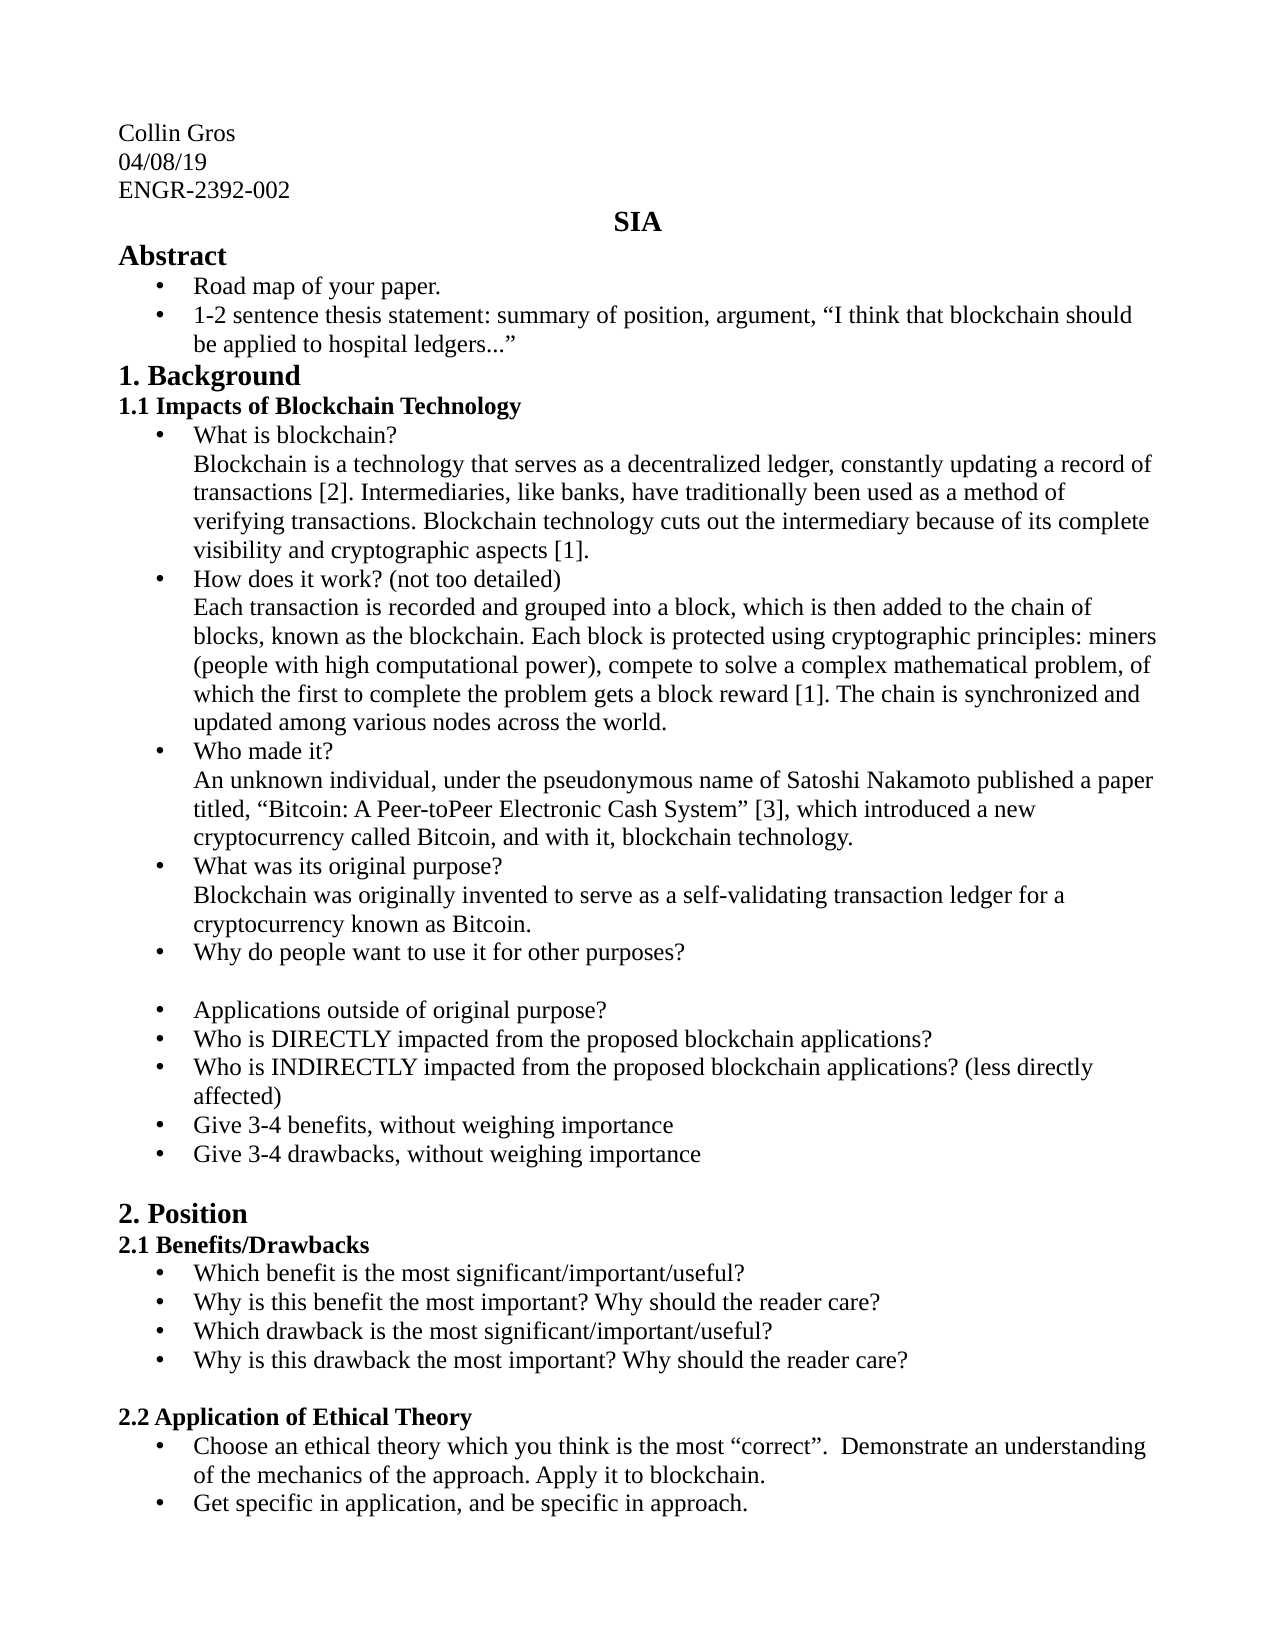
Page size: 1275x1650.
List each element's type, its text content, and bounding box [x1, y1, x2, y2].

list How does it work? (not too detailed) [156, 564, 1157, 592]
text 2. Position [118, 1196, 1157, 1230]
list What is blockchain? [156, 420, 1157, 449]
list 1-2 sentence thesis statement: summary of position, argument, “I think that blockchain should be applied to hospital ledgers...” [156, 300, 1157, 358]
list Give 3-4 benefits, without weighing importance [156, 1110, 1157, 1139]
text Collin Gros [118, 118, 1157, 147]
list Which drawback is the most significant/important/useful? [156, 1316, 1157, 1345]
text SIA [118, 204, 1157, 238]
list Blockchain is a technology that serves as a decentralized ledger, constantly updating a record of transactions [2]. Intermediaries, like banks, have traditionally been used as a method of verifying transactions. Blockchain technology cuts out the intermediary because of its complete visibility and cryptographic aspects [1]. [156, 449, 1157, 564]
list Why is this benefit the most important? Why should the reader care? [156, 1287, 1157, 1316]
list Why do people want to use it for other purposes? [156, 937, 1157, 966]
list Road map of your paper. [156, 271, 1157, 300]
list Who is INDIRECTLY impacted from the proposed blockchain applications? (less directly affected) [156, 1052, 1157, 1110]
list What was its original purpose? [156, 851, 1157, 880]
list Which benefit is the most significant/important/useful? [156, 1258, 1157, 1287]
list Blockchain was originally invented to serve as a self-validating transaction ledger for a cryptocurrency known as Bitcoin. [156, 880, 1157, 937]
list Each transaction is recorded and grouped into a block, which is then added to the chain of blocks, known as the blockchain. Each block is protected using cryptographic principles: miners (people with high computational power), compete to solve a complex mathematical problem, of which the first to complete the problem gets a block reward [1]. The chain is synchronized and updated among various nodes across the world. [156, 592, 1157, 736]
text ENGR-2392-002 [118, 176, 1157, 204]
list Who made it? [156, 736, 1157, 765]
list Get specific in application, and be specific in approach. [156, 1488, 1157, 1517]
list Why is this drawback the most important? Why should the reader care? [156, 1345, 1157, 1373]
list Applications outside of original purpose? [156, 995, 1157, 1024]
text 1. Background [118, 358, 1157, 391]
text 1.1 Impacts of Blockchain Technology [118, 391, 1157, 420]
text 2.1 Benefits/Drawbacks [118, 1230, 1157, 1258]
text 04/08/19 [118, 147, 1157, 176]
text Abstract [118, 238, 1157, 271]
list Choose an ethical theory which you think is the most “correct”. Demonstrate an understanding of the mechanics of the approach. Apply it to blockchain. [156, 1431, 1157, 1488]
text 2.2 Application of Ethical Theory [118, 1402, 1157, 1431]
list Give 3-4 drawbacks, without weighing importance [156, 1139, 1157, 1167]
list An unknown individual, under the pseudonymous name of Satoshi Nakamoto published a paper titled, “Bitcoin: A Peer-toPeer Electronic Cash System” [3], which introduced a new cryptocurrency called Bitcoin, and with it, blockchain technology. [156, 765, 1157, 851]
list Who is DIRECTLY impacted from the proposed blockchain applications? [156, 1024, 1157, 1052]
